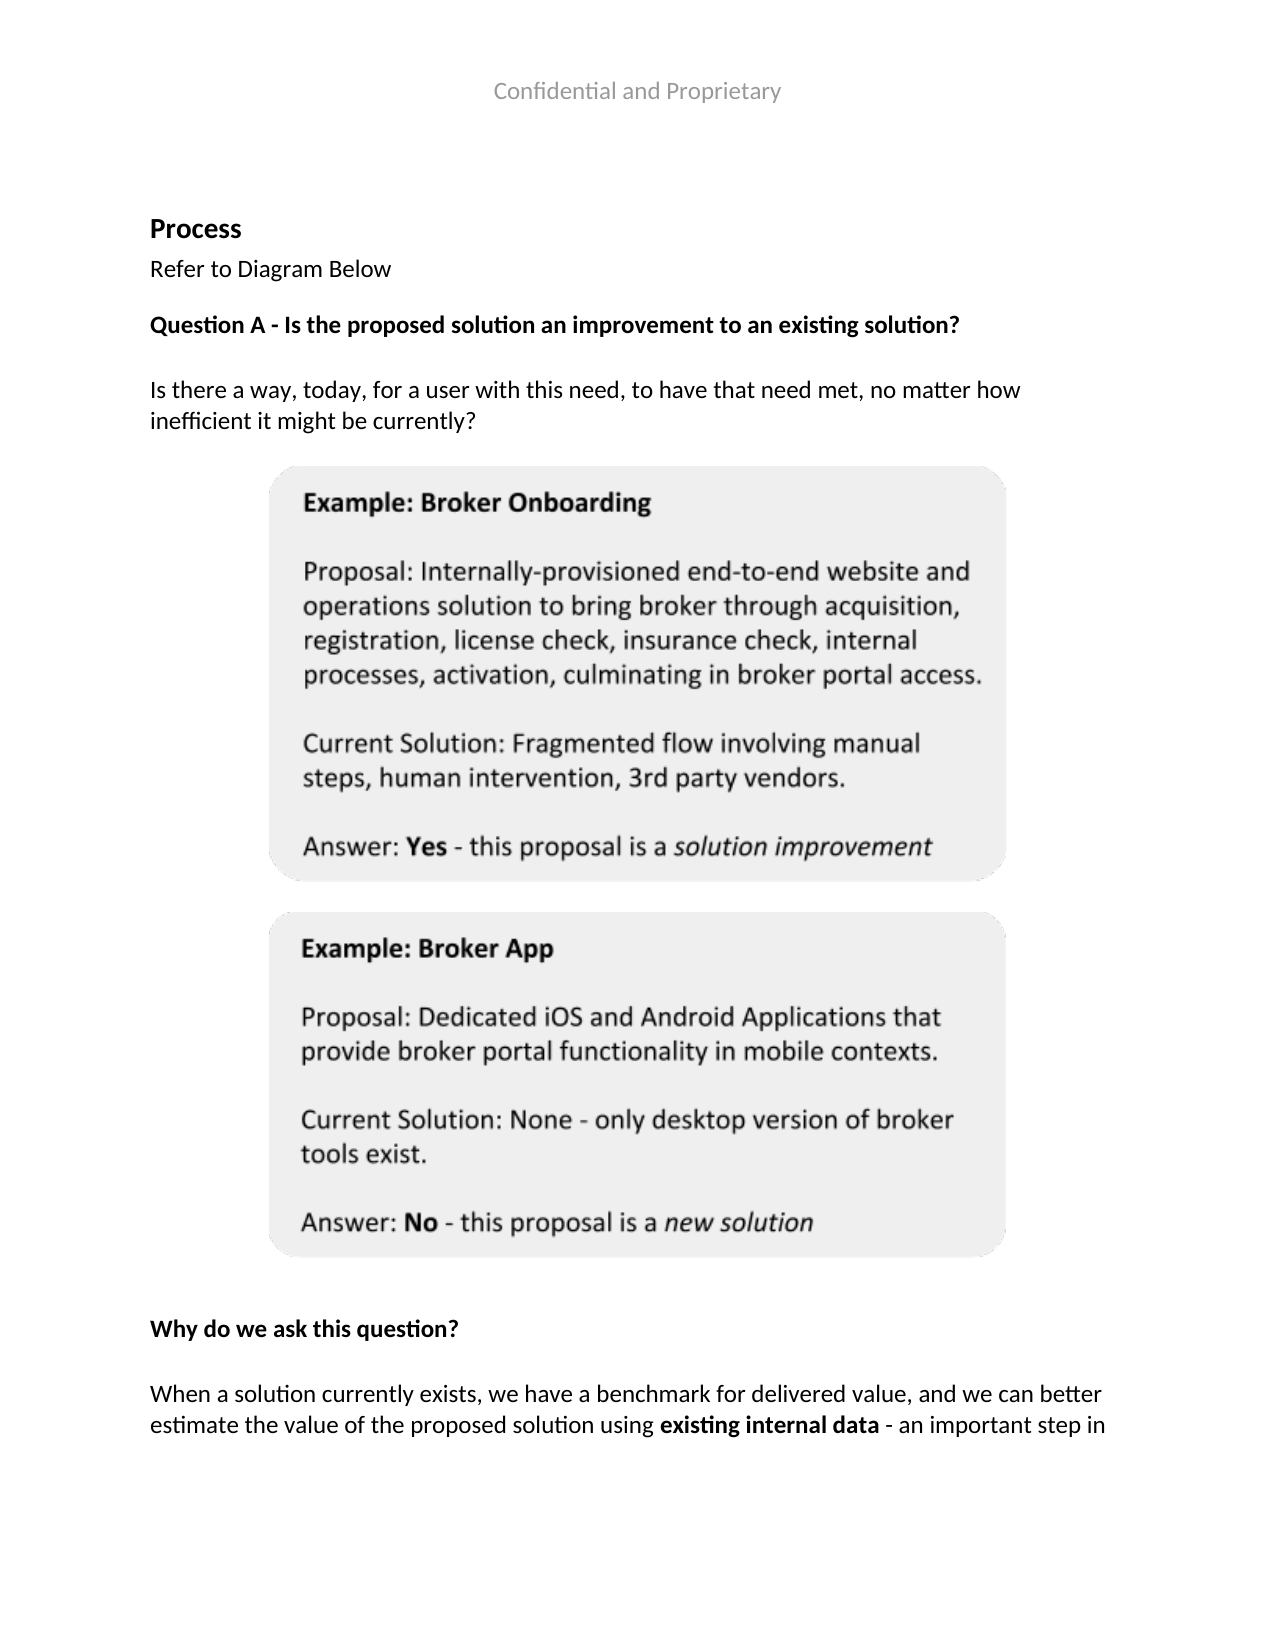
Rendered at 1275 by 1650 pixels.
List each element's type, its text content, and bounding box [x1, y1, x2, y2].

subtitle Process [150, 210, 1125, 245]
text Is there a way, today, for a user with this need, to have that need met, no matter how inefficient it might be currently? [150, 374, 1125, 435]
subtitle Why do we ask this question? [150, 1313, 1125, 1344]
picture [268, 912, 1007, 1258]
text When a solution currently exists, we have a benchmark for delivered value, and we can better estimate the value of the proposed solution using existing internal data - an important step in [150, 1379, 1125, 1440]
picture [268, 466, 1007, 882]
text Refer to Diagram Below [150, 254, 1125, 284]
subtitle Question A - Is the proposed solution an improvement to an existing solution? [150, 309, 1125, 340]
